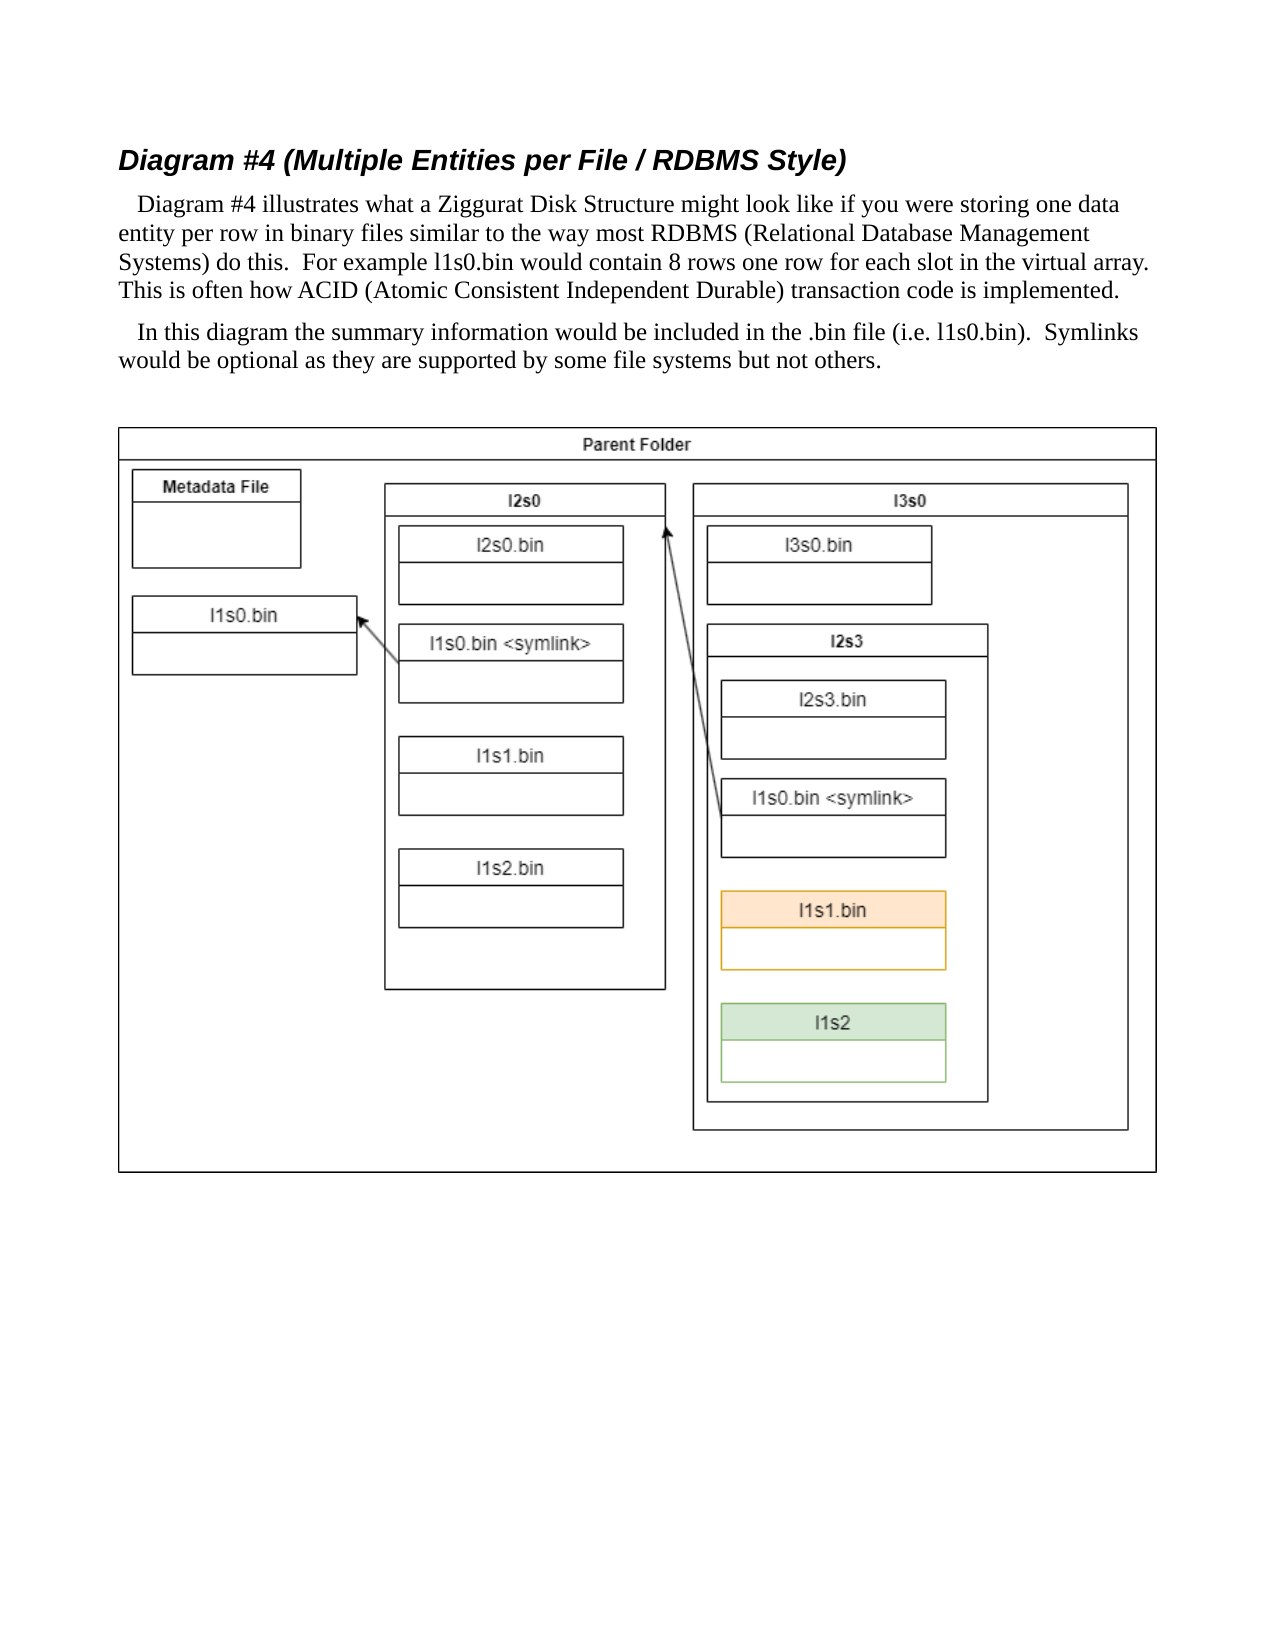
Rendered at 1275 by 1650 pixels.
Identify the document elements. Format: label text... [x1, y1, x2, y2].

subtitle Diagram #4 (Multiple Entities per File / RDBMS Style) [118, 143, 1157, 177]
picture [118, 427, 1157, 1173]
text In this diagram the summary information would be included in the .bin file (i.e. l1s0.bin). Symlinks would be optional as they are supported by some file systems but not others. [118, 317, 1157, 374]
text Diagram #4 illustrates what a Ziggurat Disk Structure might look like if you were storing one data entity per row in binary files similar to the way most RDBMS (Relational Database Management Systems) do this. For example l1s0.bin would contain 8 rows one row for each slot in the virtual array. This is often how ACID (Atomic Consistent Independent Durable) transaction code is implemented. [118, 189, 1157, 304]
